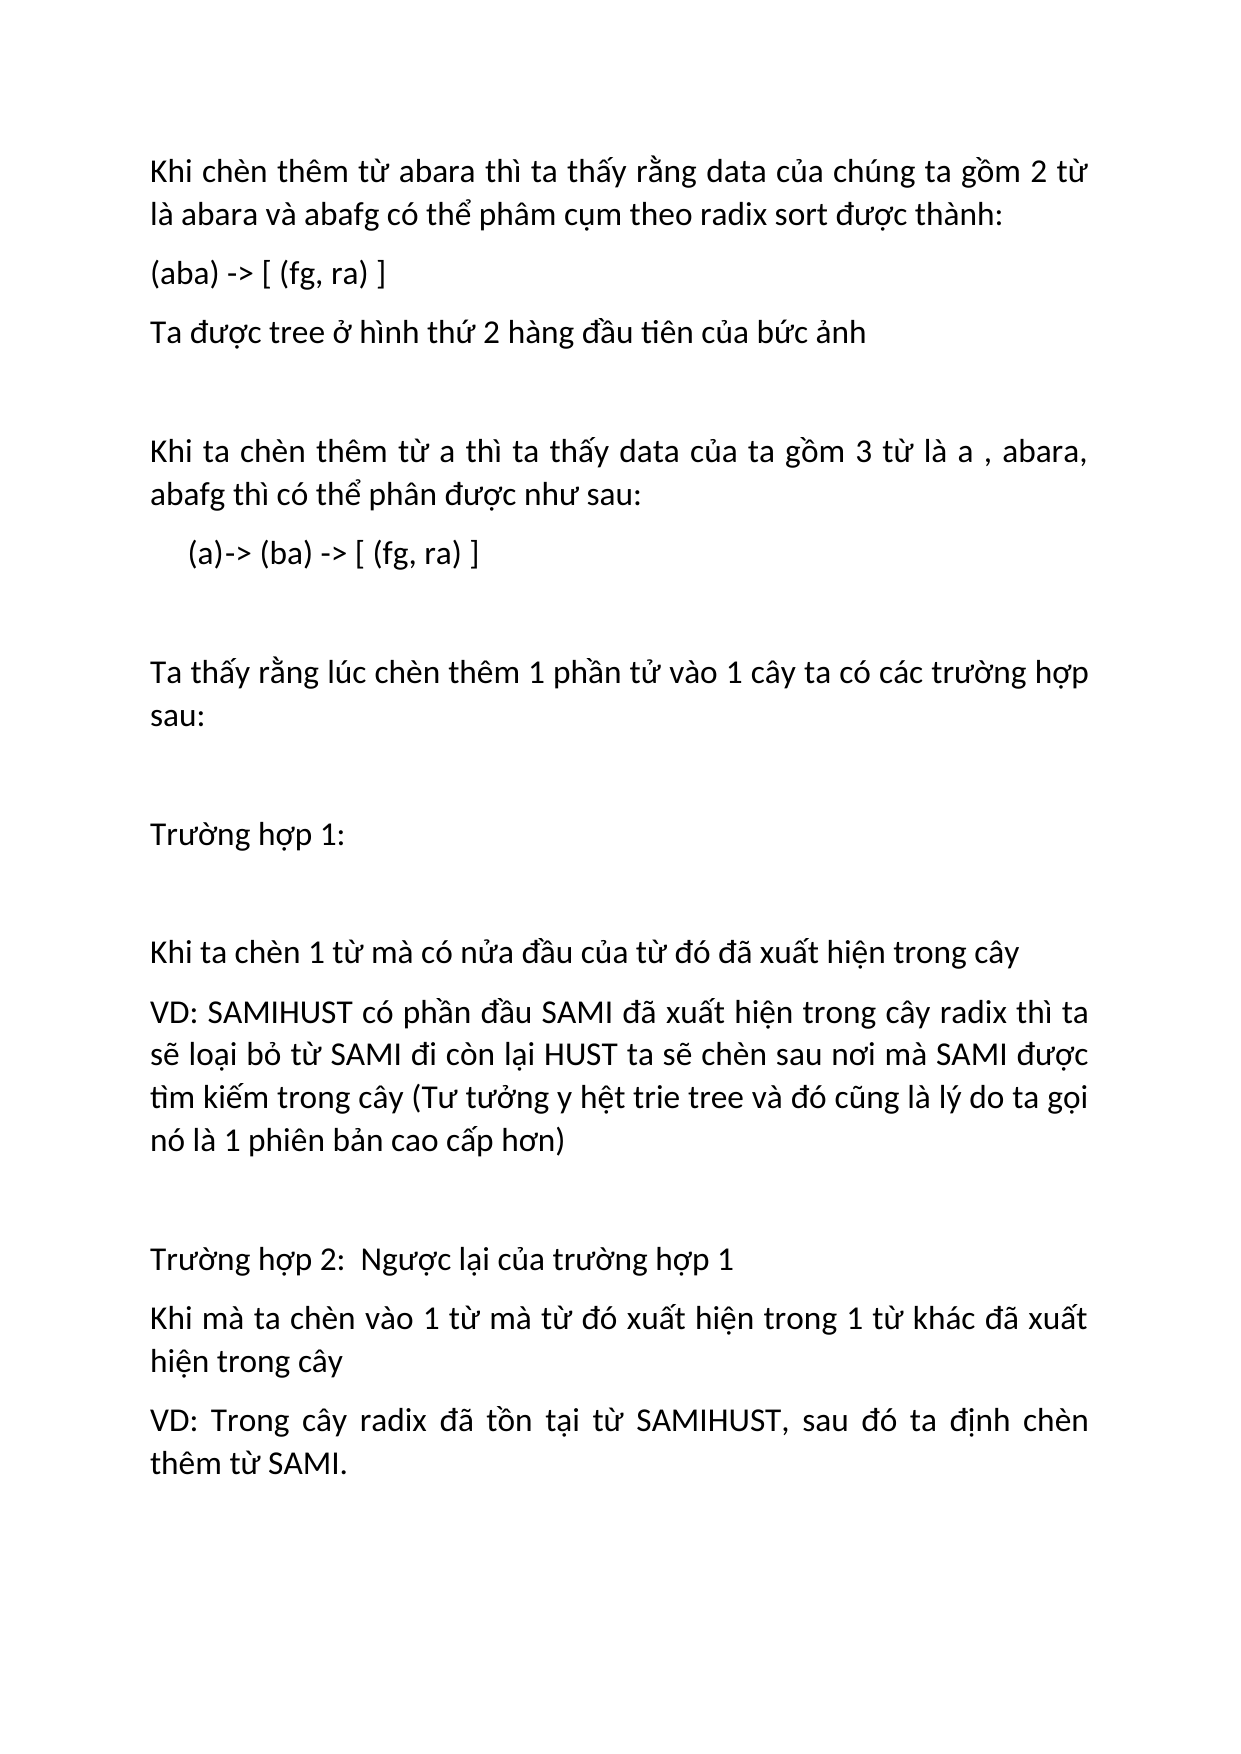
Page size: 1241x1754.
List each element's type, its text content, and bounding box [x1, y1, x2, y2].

text Khi ta chèn 1 từ mà có nửa đầu của từ đó đã xuất hiện trong cây [150, 931, 1090, 972]
text Ta được tree ở hình thứ 2 hàng đầu tiên của bức ảnh [150, 311, 1090, 352]
list -> (ba) -> [ (fg, ra) ] [187, 532, 1090, 573]
text Khi ta chèn thêm từ a thì ta thấy data của ta gồm 3 từ là a , abara, abafg thì có thể phân được như sau: [150, 430, 1090, 514]
text Khi mà ta chèn vào 1 từ mà từ đó xuất hiện trong 1 từ khác đã xuất hiện trong cây [150, 1297, 1090, 1380]
text VD: SAMIHUST có phần đầu SAMI đã xuất hiện trong cây radix thì ta sẽ loại bỏ từ SAMI đi còn lại HUST ta sẽ chèn sau nơi mà SAMI được tìm kiếm trong cây (Tư tưởng y hệt trie tree và đó cũng là lý do ta gọi nó là 1 phiên bản cao cấp hơn) [150, 991, 1090, 1159]
text Trường hợp 1: [150, 812, 1090, 853]
text Trường hợp 2: Ngược lại của trường hợp 1 [150, 1237, 1090, 1278]
text (aba) -> [ (fg, ra) ] [150, 252, 1090, 293]
text VD: Trong cây radix đã tồn tại từ SAMIHUST, sau đó ta định chèn thêm từ SAMI. [150, 1399, 1090, 1482]
text Khi chèn thêm từ abara thì ta thấy rằng data của chúng ta gồm 2 từ là abara và abafg có thể phâm cụm theo radix sort được thành: [150, 150, 1090, 233]
text Ta thấy rằng lúc chèn thêm 1 phần tử vào 1 cây ta có các trường hợp sau: [150, 651, 1090, 734]
